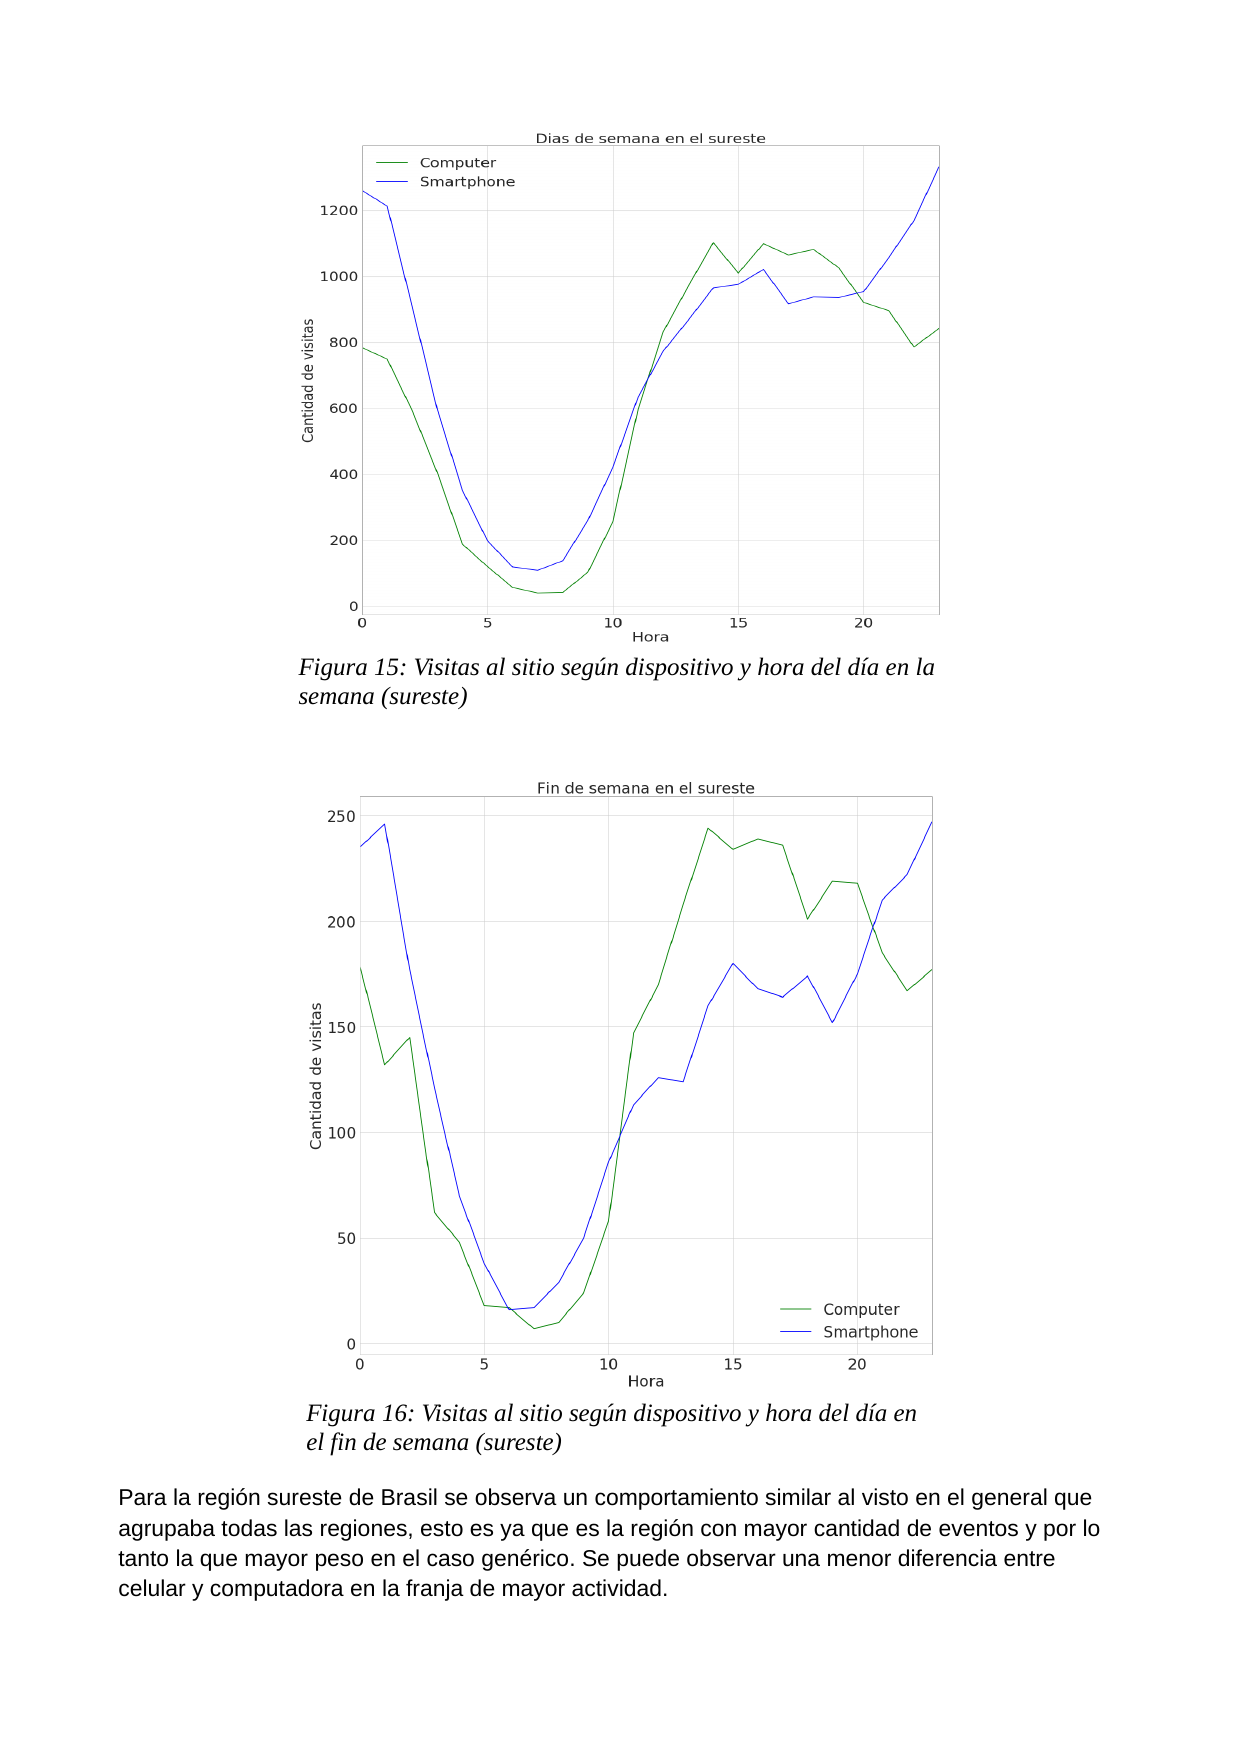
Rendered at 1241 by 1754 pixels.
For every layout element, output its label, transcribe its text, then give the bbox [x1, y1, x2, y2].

text Figura 16: Visitas al sitio según dispositivo y hora del día en el fin de semana (sureste) [306, 1393, 934, 1456]
picture [298, 130, 942, 647]
picture [306, 778, 935, 1393]
text Figura 15: Visitas al sitio según dispositivo y hora del día en la semana (sureste) [298, 647, 942, 710]
text Para la región sureste de Brasil se observa un comportamiento similar al visto en el general que agrupaba todas las regiones, esto es ya que es la región con mayor cantidad de eventos y por lo tanto la que mayor peso en el caso genérico. Se puede observar una menor diferencia entre celular y computadora en la franja de mayor actividad. [118, 1484, 1122, 1601]
